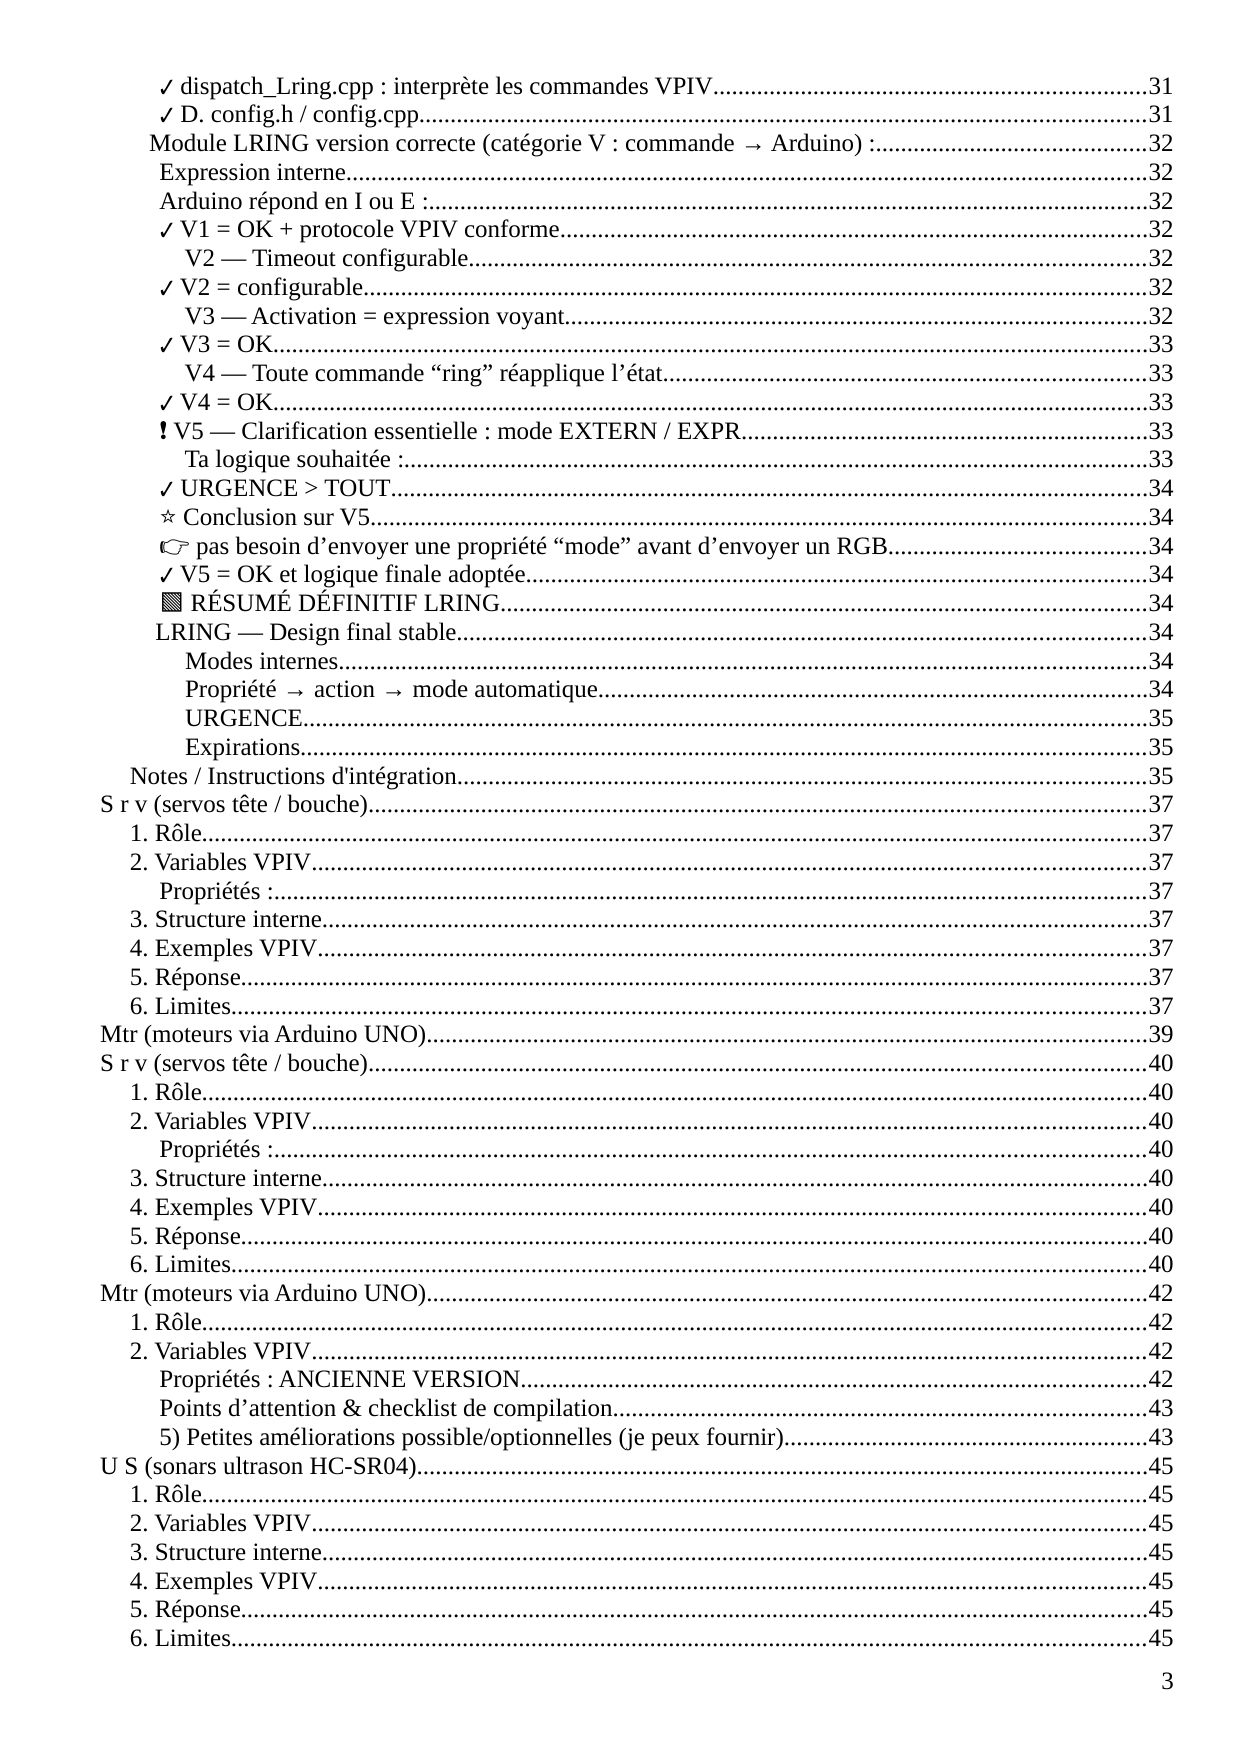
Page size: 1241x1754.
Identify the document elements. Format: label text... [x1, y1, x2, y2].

text Propriétés : 40 [159, 1134, 1173, 1163]
text 2. Variables VPIV 45 [129, 1508, 1173, 1537]
text 🔹 URGENCE 35 [159, 703, 1173, 732]
text 6. Limites 37 [129, 991, 1173, 1019]
text 2. Variables VPIV 37 [129, 847, 1173, 876]
text 👉 pas besoin d’envoyer une propriété “mode” avant d’envoyer un RGB 34 [159, 531, 1173, 559]
text Propriétés : 37 [159, 876, 1173, 904]
text ✔️ D. config.h / config.cpp 31 [159, 99, 1173, 128]
text 🔹 Expirations 35 [159, 732, 1173, 761]
text Mtr (moteurs via Arduino UNO) 42 [100, 1278, 1173, 1307]
text Mtr (moteurs via Arduino UNO) 39 [100, 1019, 1173, 1048]
text S r v (servos tête / bouche) 40 [100, 1048, 1173, 1077]
text ✔ V5 = OK et logique finale adoptée 34 [159, 559, 1173, 588]
text ✔ V1 = OK + protocole VPIV conforme 32 [159, 214, 1173, 243]
text ✔️ dispatch_Lring.cpp : interprète les commandes VPIV 31 [159, 71, 1173, 99]
text ✅ V4 — Toute commande “ring” réapplique l’état 33 [159, 358, 1173, 387]
text ✅ V2 — Timeout configurable 32 [159, 243, 1173, 272]
text 3. Structure interne 45 [129, 1537, 1173, 1566]
text 1. Rôle 40 [129, 1077, 1173, 1106]
text 🔹 Propriété → action → mode automatique 34 [159, 674, 1173, 703]
text U S (sonars ultrason HC-SR04) 45 [100, 1451, 1173, 1479]
text ✔ V2 = configurable 32 [159, 272, 1173, 301]
text 1. Rôle 37 [129, 818, 1173, 847]
text Points d’attention & checklist de compilation 43 [159, 1393, 1173, 1422]
text 5. Réponse 40 [129, 1221, 1173, 1249]
text 1. Rôle 42 [129, 1307, 1173, 1336]
text 6. Limites 45 [129, 1623, 1173, 1652]
text Notes / Instructions d'intégration 35 [129, 761, 1173, 789]
text 3. Structure interne 37 [129, 904, 1173, 933]
text 5. Réponse 45 [129, 1594, 1173, 1623]
text ✔ V4 = OK 33 [159, 387, 1173, 416]
text 2. Variables VPIV 40 [129, 1106, 1173, 1134]
text 🎯 LRING — Design final stable 34 [129, 617, 1173, 646]
text 4. Exemples VPIV 37 [129, 933, 1173, 962]
text Propriétés : ANCIENNE VERSION 42 [159, 1364, 1173, 1393]
text 4. Exemples VPIV 45 [129, 1566, 1173, 1594]
text ✔ URGENCE > TOUT 34 [159, 473, 1173, 502]
text ✅ V3 — Activation = expression voyant 32 [159, 301, 1173, 329]
text Expression interne 32 [159, 157, 1173, 186]
text ✅Module LRING version correcte (catégorie V : commande → Arduino) : 32 [129, 128, 1173, 157]
text 6. Limites 40 [129, 1249, 1173, 1278]
text 💡 Ta logique souhaitée : 33 [159, 444, 1173, 473]
text 🟩 RÉSUMÉ DÉFINITIF LRING 34 [159, 588, 1173, 617]
text 5. Réponse 37 [129, 962, 1173, 991]
text 5) Petites améliorations possible/optionnelles (je peux fournir) 43 [159, 1422, 1173, 1451]
text ⭐ Conclusion sur V5 34 [159, 502, 1173, 531]
text ✔ V3 = OK 33 [159, 329, 1173, 358]
text 2. Variables VPIV 42 [129, 1336, 1173, 1364]
text ❗ V5 — Clarification essentielle : mode EXTERN / EXPR 33 [159, 416, 1173, 444]
text 1. Rôle 45 [129, 1479, 1173, 1508]
text 4. Exemples VPIV 40 [129, 1192, 1173, 1221]
text S r v (servos tête / bouche) 37 [100, 789, 1173, 818]
text 3. Structure interne 40 [129, 1163, 1173, 1192]
text 🔹 Modes internes 34 [159, 646, 1173, 674]
text Arduino répond en I ou E : 32 [159, 186, 1173, 214]
